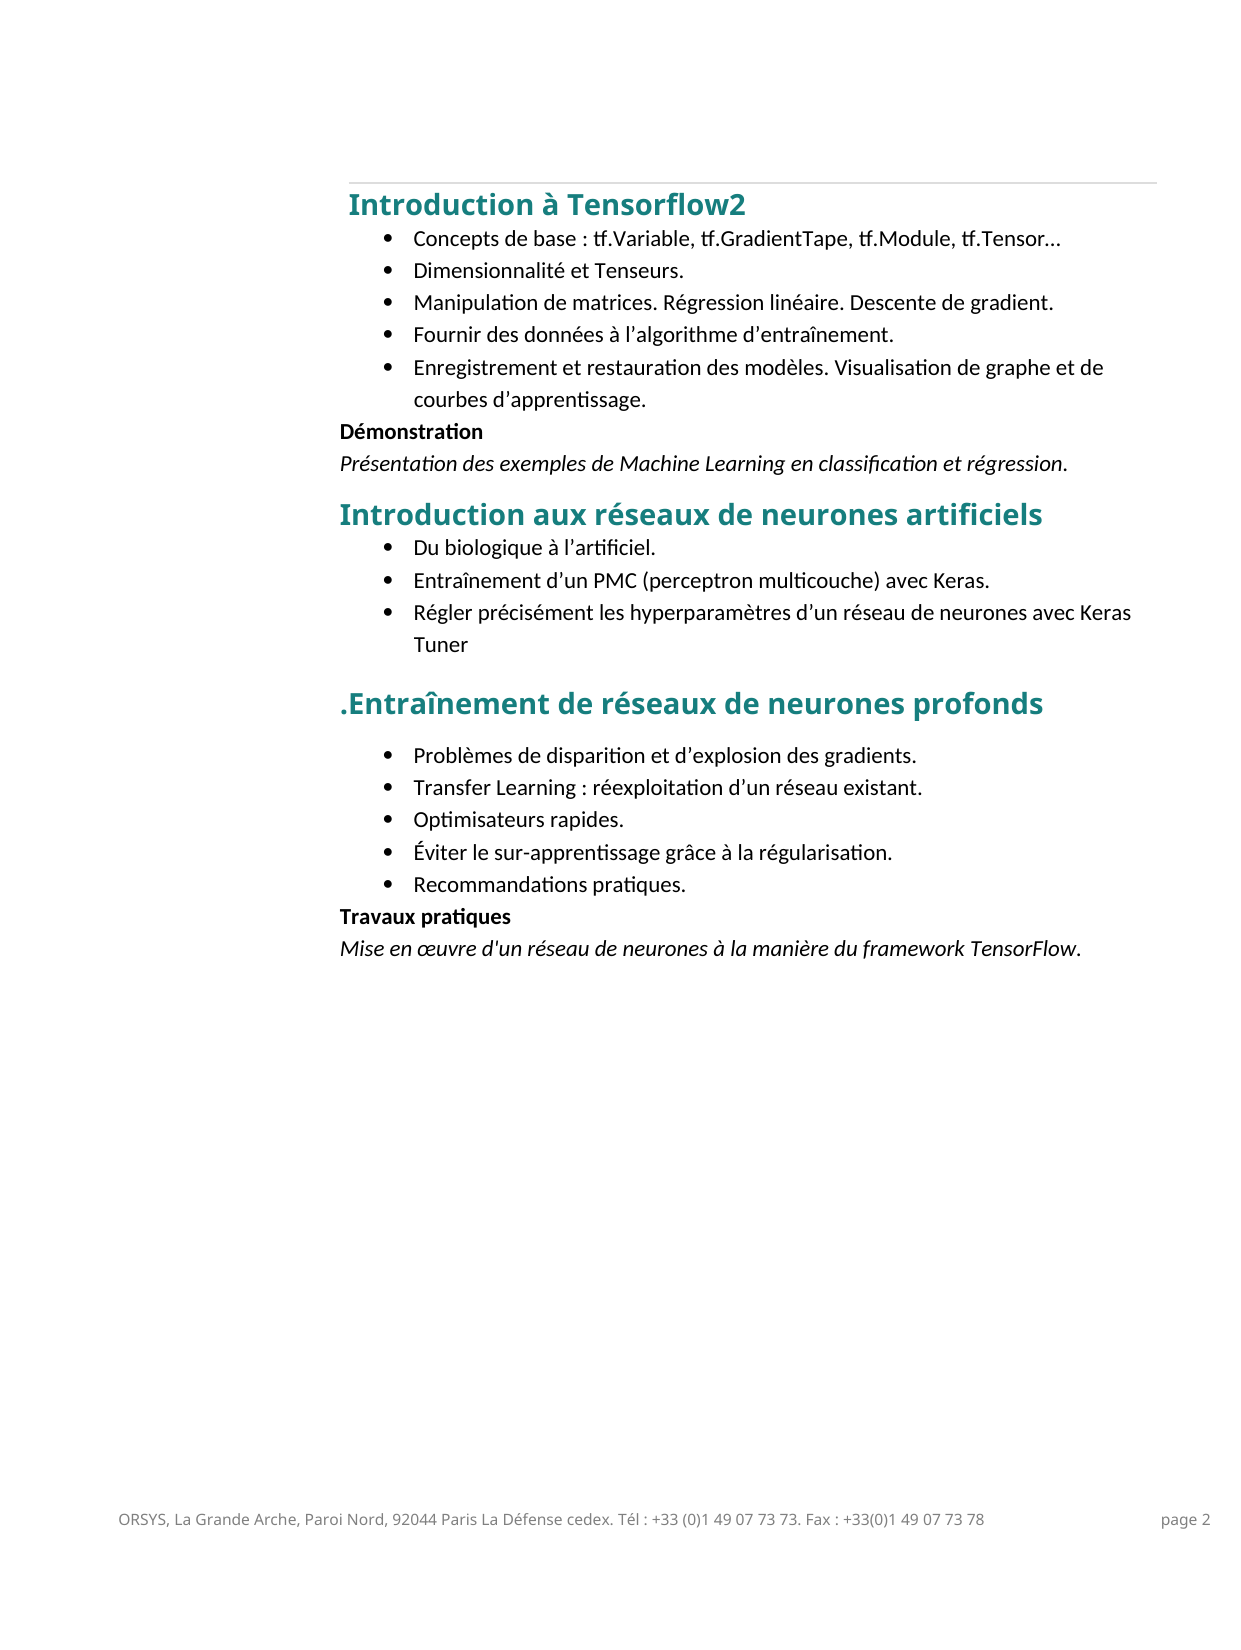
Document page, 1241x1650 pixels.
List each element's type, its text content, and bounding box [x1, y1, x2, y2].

table_header [89, 89, 339, 1470]
table_header Deep Learning avec Keras et Tensor Flow 2 Objectifs Comprendre l'évolution des réseaux de neurones et les raisons du succès actuel du Deep Learning Utiliser les bibliothèques de Deep Learning les plus populaires Comprendre les principes de conception, les outils de diagnostic et les effets des différents verrous et leviers Acquérir de l'expérience pratique sur plusieurs problèmes réels Introduction à la modélisation Introduction au logiciel Jupiter Notebook. Les étapes de construction d'un modèle. Les algorithmes supervisés et non supervisés. Le choix entre la régression et la classification. Travaux pratiques Utilisation de Jupiter Notebook. Procédures d'évaluation de modèles Les techniques de ré-échantillonnage en jeu d'apprentissage, de validation et de test. Test de représentativité des données d'apprentissage. Mesures de performance des modèles prédictifs. Matrice de confusion, de coût et la courbe ROC et AUC. Travaux pratiques Mise en place d'échantillonnage de jeux de donnes. Effectuer des tests d'évaluations sur plusieurs modèles fournis. Les algorithmes supervisés Le principe de régression linéaire univariée. La régression multivariée. La régression polynomiale. Support Vector Machines Random Forest Travaux pratiques Mise en œuvre des régressions et des classifications sur plusieurs types de données. Introduction à Tensorflow2 Concepts de base : tf.Variable, tf.GradientTape, tf.Module, tf.Tensor… Dimensionnalité et Tenseurs. Manipulation de matrices. Régression linéaire. Descente de gradient. Fournir des données à l’algorithme d’entraînement. Enregistrement et restauration des modèles. Visualisation de graphe et de courbes d’apprentissage. Démonstration Présentation des exemples de Machine Learning en classification et régression. Introduction aux réseaux de neurones artificiels Du biologique à l’artificiel. Entraînement d’un PMC (perceptron multicouche) avec Keras. Régler précisément les hyperparamètres d’un réseau de neurones avec Keras Tuner Entraînement de réseaux de neurones profonds Problèmes de disparition et d’explosion des gradients. Transfer Learning : réexploitation d’un réseau existant. Optimisateurs rapides. Éviter le sur-apprentissage grâce à la régularisation. Recommandations pratiques. Travaux pratiques Mise en œuvre d'un réseau de neurones à la manière du framework TensorFlow. Réseaux de neurones convolutifs Dimensionnalité des Tenseurs. L’architecture du cortex visuel. Couche de convolution. Couche de pooling. Architectures de CNN. Travaux pratiques Mise en œuvre des CNN en utilisant des jeux de données variés. Autoencodeurs Représentations efficaces des données. ACP avec un autoencodeur linéaire sous-complet. Autoencodeurs débruiteurs. Autoencodeurs de régularisation. Détection d’anomalie Travaux pratiques Mise en œuvre d'autoencodeurs en utilisant des jeux de données variés. Traitement automatique du langage naturel Représentation vectorielle des textes. Pondération TF-IDF. Word2Vec. Classification de documents. Réseaux de neurones récurrents Dimensionnalité des Tenseurs. Neurones récurrents. RNR de base avec TensorFlow. Entraîner des RNR. RNR profonds. Cellule LSTM. Cellule GRU. Travaux pratiques Mise en œuvre des RNN en utilisant des jeux de données variés. [340, 89, 1166, 1470]
